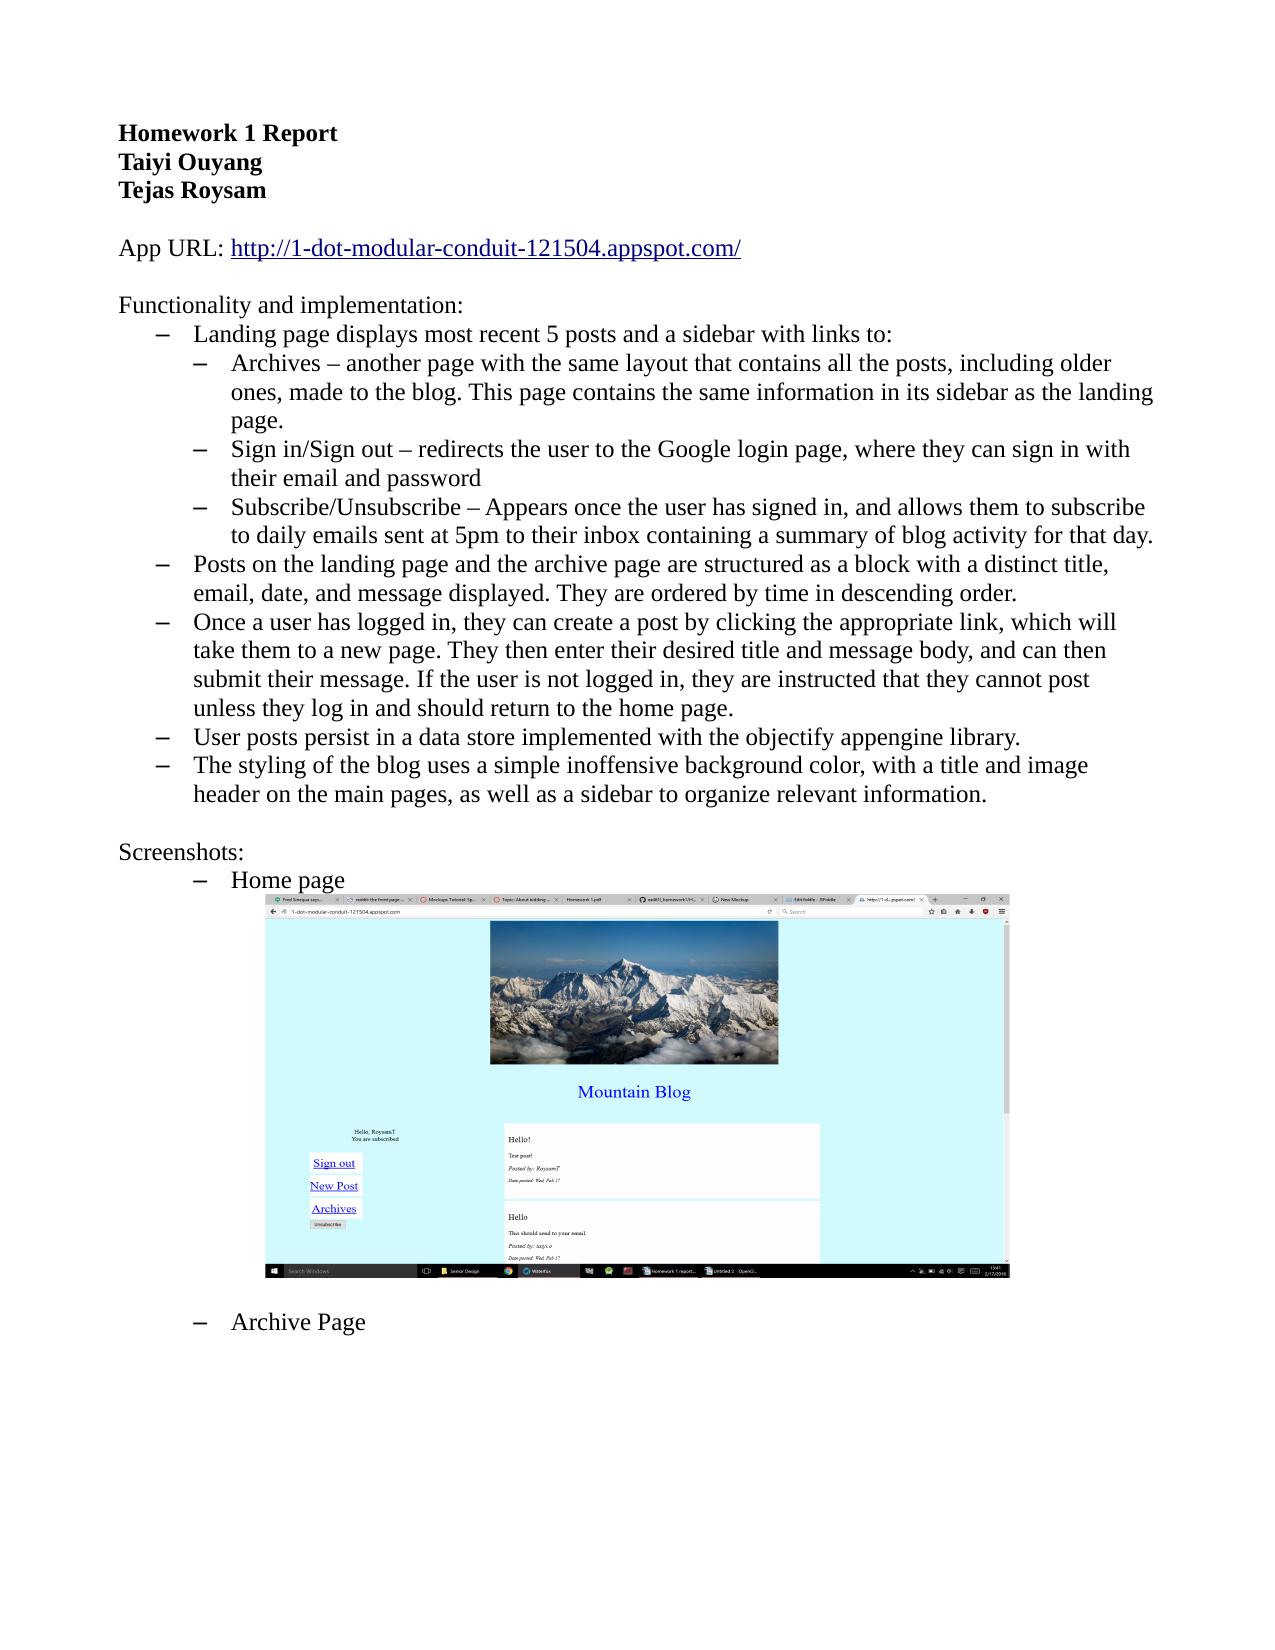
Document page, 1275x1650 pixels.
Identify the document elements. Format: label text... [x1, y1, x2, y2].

text Screenshots: [118, 837, 1157, 866]
text App URL: http://1-dot-modular-conduit-121504.appspot.com/ [118, 233, 1157, 262]
picture [265, 894, 1010, 1278]
list Subscribe/Unsubscribe – Appears once the user has signed in, and allows them to subscribe to daily emails sent at 5pm to their inbox containing a summary of blog activity for that day. [193, 492, 1157, 549]
list Posts on the landing page and the archive page are structured as a block with a distinct title, email, date, and message displayed. They are ordered by time in descending order. [156, 549, 1157, 607]
list Once a user has logged in, they can create a post by clicking the appropriate link, which will take them to a new page. They then enter their desired title and message body, and can then submit their message. If the user is not logged in, they are instructed that they cannot post unless they log in and should return to the home page. [156, 607, 1157, 722]
list Archive Page [193, 1307, 1157, 1335]
list The styling of the blog uses a simple inoffensive background color, with a title and image header on the main pages, as well as a sidebar to organize relevant information. [156, 751, 1157, 808]
list Landing page displays most recent 5 posts and a sidebar with links to: [156, 319, 1157, 348]
text Homework 1 Report [118, 118, 1157, 147]
text Tejas Roysam [118, 176, 1157, 204]
list Sign in/Sign out – redirects the user to the Google login page, where they can sign in with their email and password [193, 434, 1157, 492]
list User posts persist in a data store implemented with the objectify appengine library. [156, 722, 1157, 751]
list Home page [193, 866, 1157, 894]
text Taiyi Ouyang [118, 147, 1157, 176]
text Functionality and implementation: [118, 291, 1157, 319]
list Archives – another page with the same layout that contains all the posts, including older ones, made to the blog. This page contains the same information in its sidebar as the landing page. [193, 348, 1157, 434]
